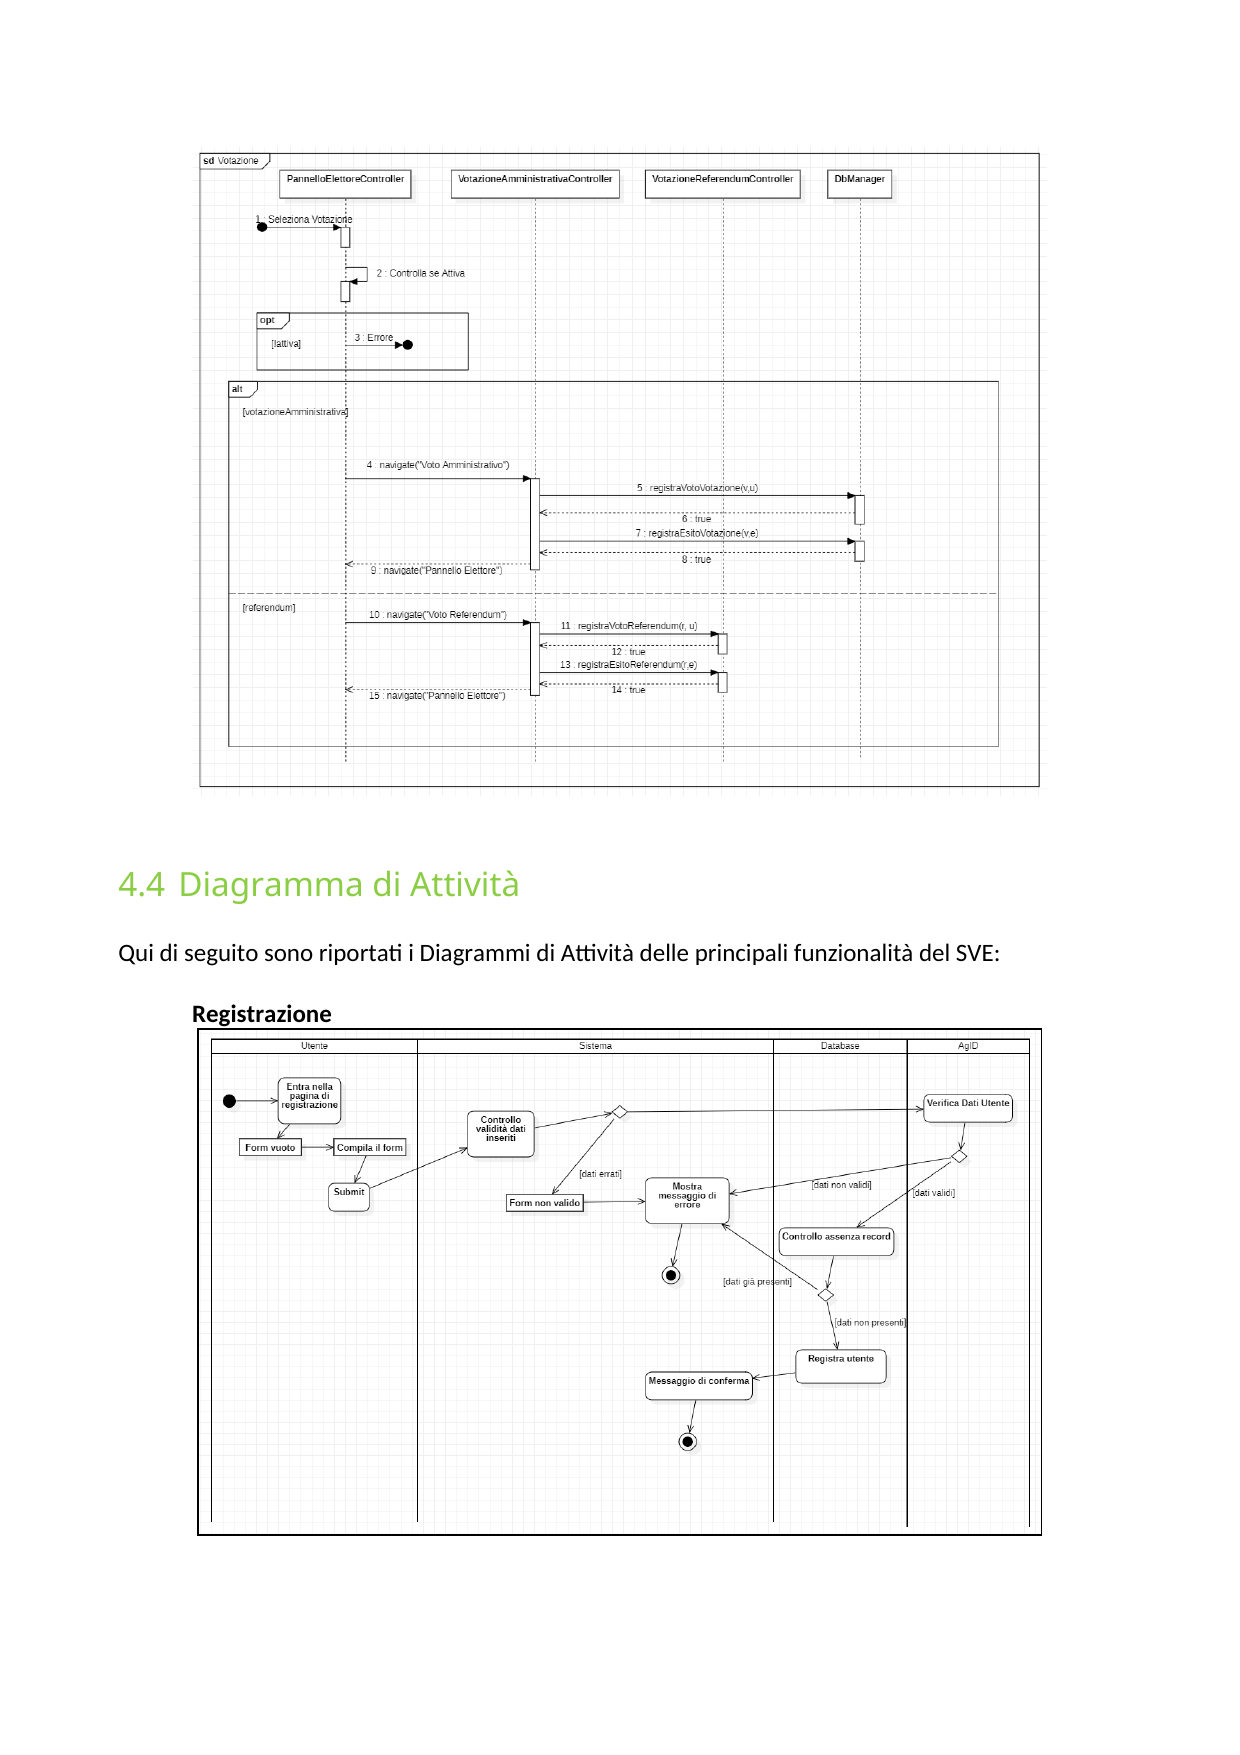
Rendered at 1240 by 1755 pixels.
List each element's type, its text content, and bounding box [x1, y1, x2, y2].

text Qui di seguito sono riportati i Diagrammi di Attività delle principali funzionalità del SVE: [118, 937, 1121, 967]
text Registrazione [118, 998, 1121, 1028]
subtitle Diagramma di Attività [118, 861, 1121, 906]
